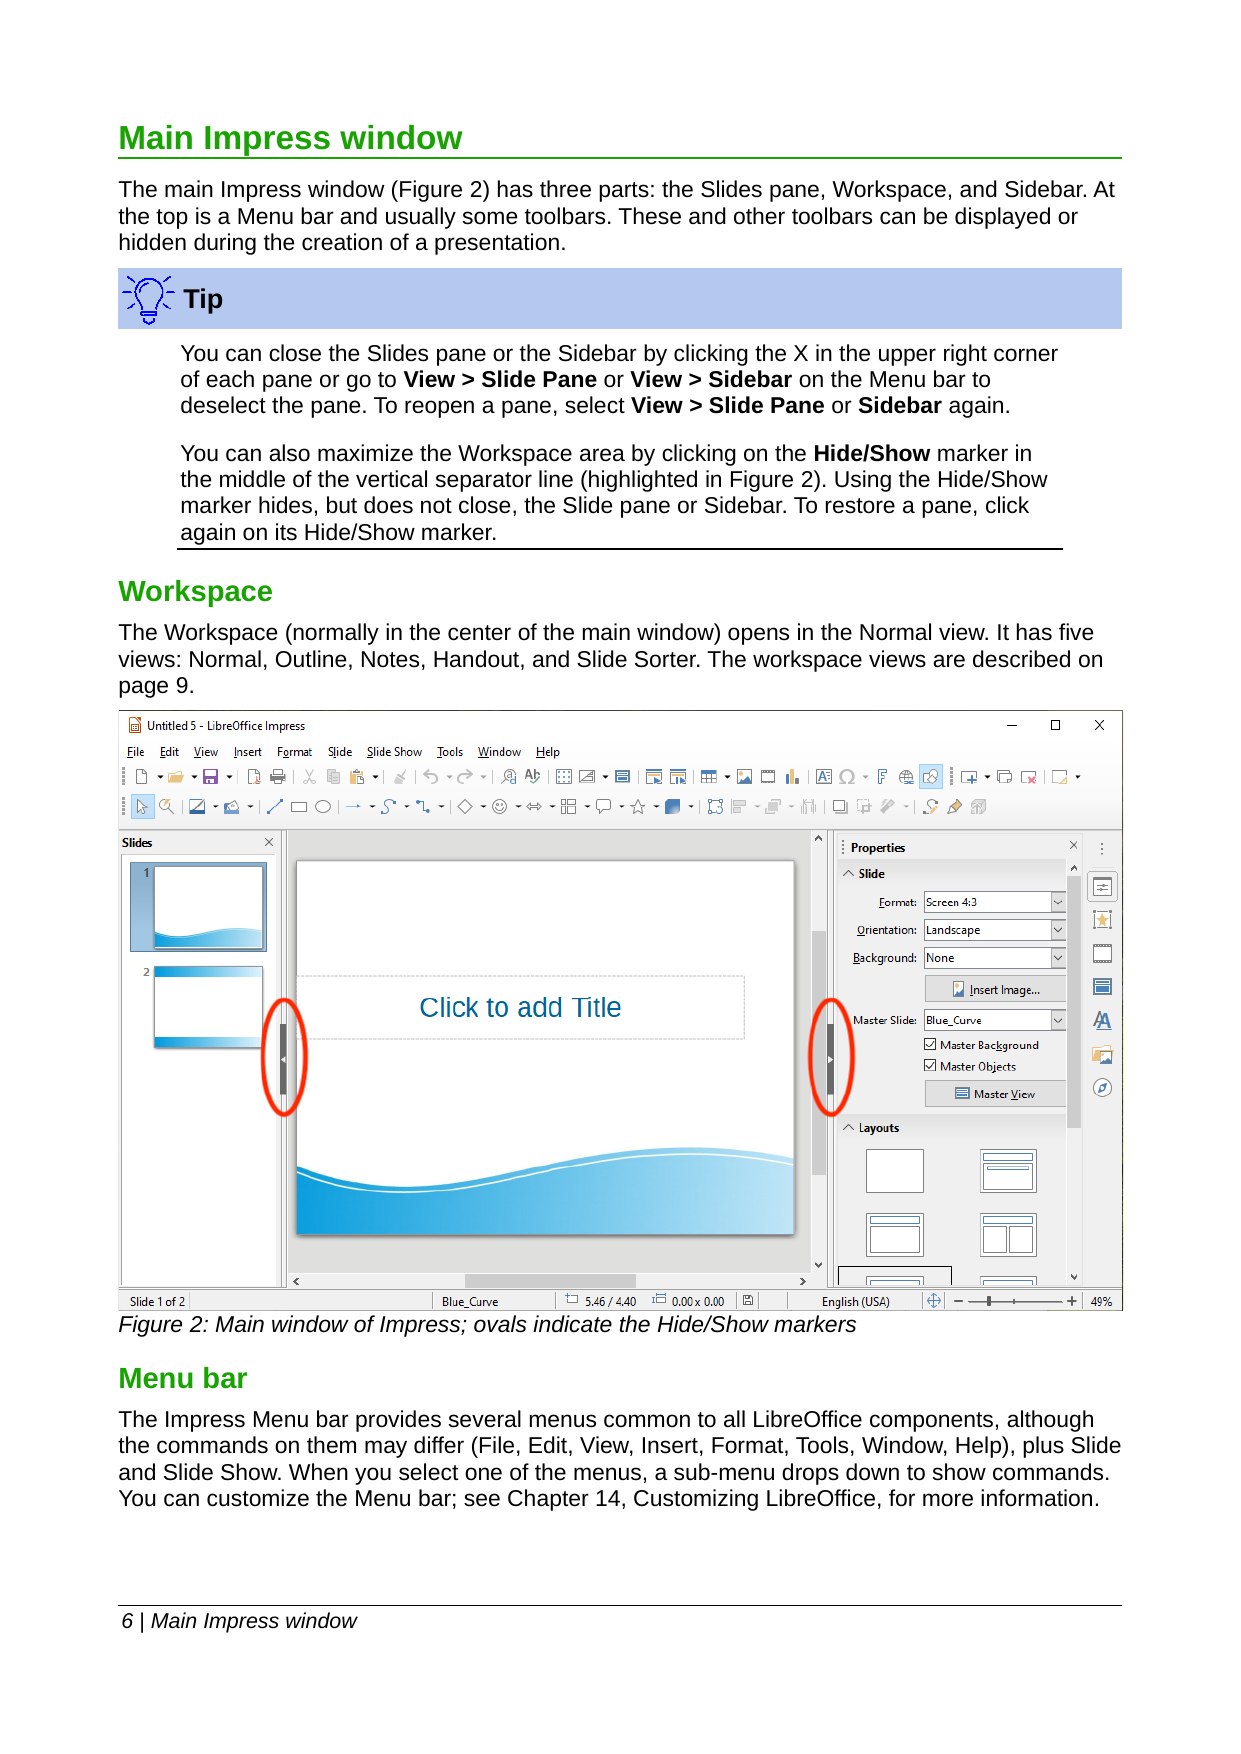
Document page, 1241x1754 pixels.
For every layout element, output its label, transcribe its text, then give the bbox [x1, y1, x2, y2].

picture [119, 268, 179, 329]
subtitle Main Impress window [118, 118, 1122, 157]
text Figure 2: Main window of Impress; ovals indicate the Hide/Show markers [118, 1311, 1124, 1337]
text You can close the Slides pane or the Sidebar by clicking the X in the upper right corner of each pane or go to View > Slide Pane or View > Sidebar on the Menu bar to deselect the pane. To reopen a pane, select View > Slide Pane or Sidebar again. [177, 337, 1063, 419]
text The Impress Menu bar provides several menus common to all LibreOffice components, although the commands on them may differ (File, Edit, View, Insert, Format, Tools, Window, Help), plus Slide and Slide Show. When you select one of the menus, a sub-menu drops down to show commands. You can customize the Menu bar; see Chapter 14, Customizing LibreOffice, for more information. [118, 1406, 1122, 1511]
text You can also maximize the Workspace area by clicking on the Hide/Show marker in the middle of the vertical separator line (highlighted in Figure 2). Using the Hide/Show marker hides, but does not close, the Slide pane or Sidebar. To restore a pane, click again on its Hide/Show marker. [177, 437, 1063, 548]
text The Workspace (normally in the center of the main window) opens in the Normal view. It has five views: Normal, Outline, Notes, Handout, and Slide Sorter. The workspace views are described on page 9. [118, 619, 1122, 698]
subtitle Menu bar [118, 1361, 1122, 1394]
text The main Impress window (Figure 2) has three parts: the Slides pane, Workspace, and Sidebar. At the top is a Menu bar and usually some toolbars. These and other toolbars can be displayed or hidden during the creation of a presentation. [118, 176, 1122, 255]
picture [118, 710, 1124, 1311]
subtitle Workspace [118, 574, 1122, 607]
subtitle Tip [179, 268, 1122, 329]
